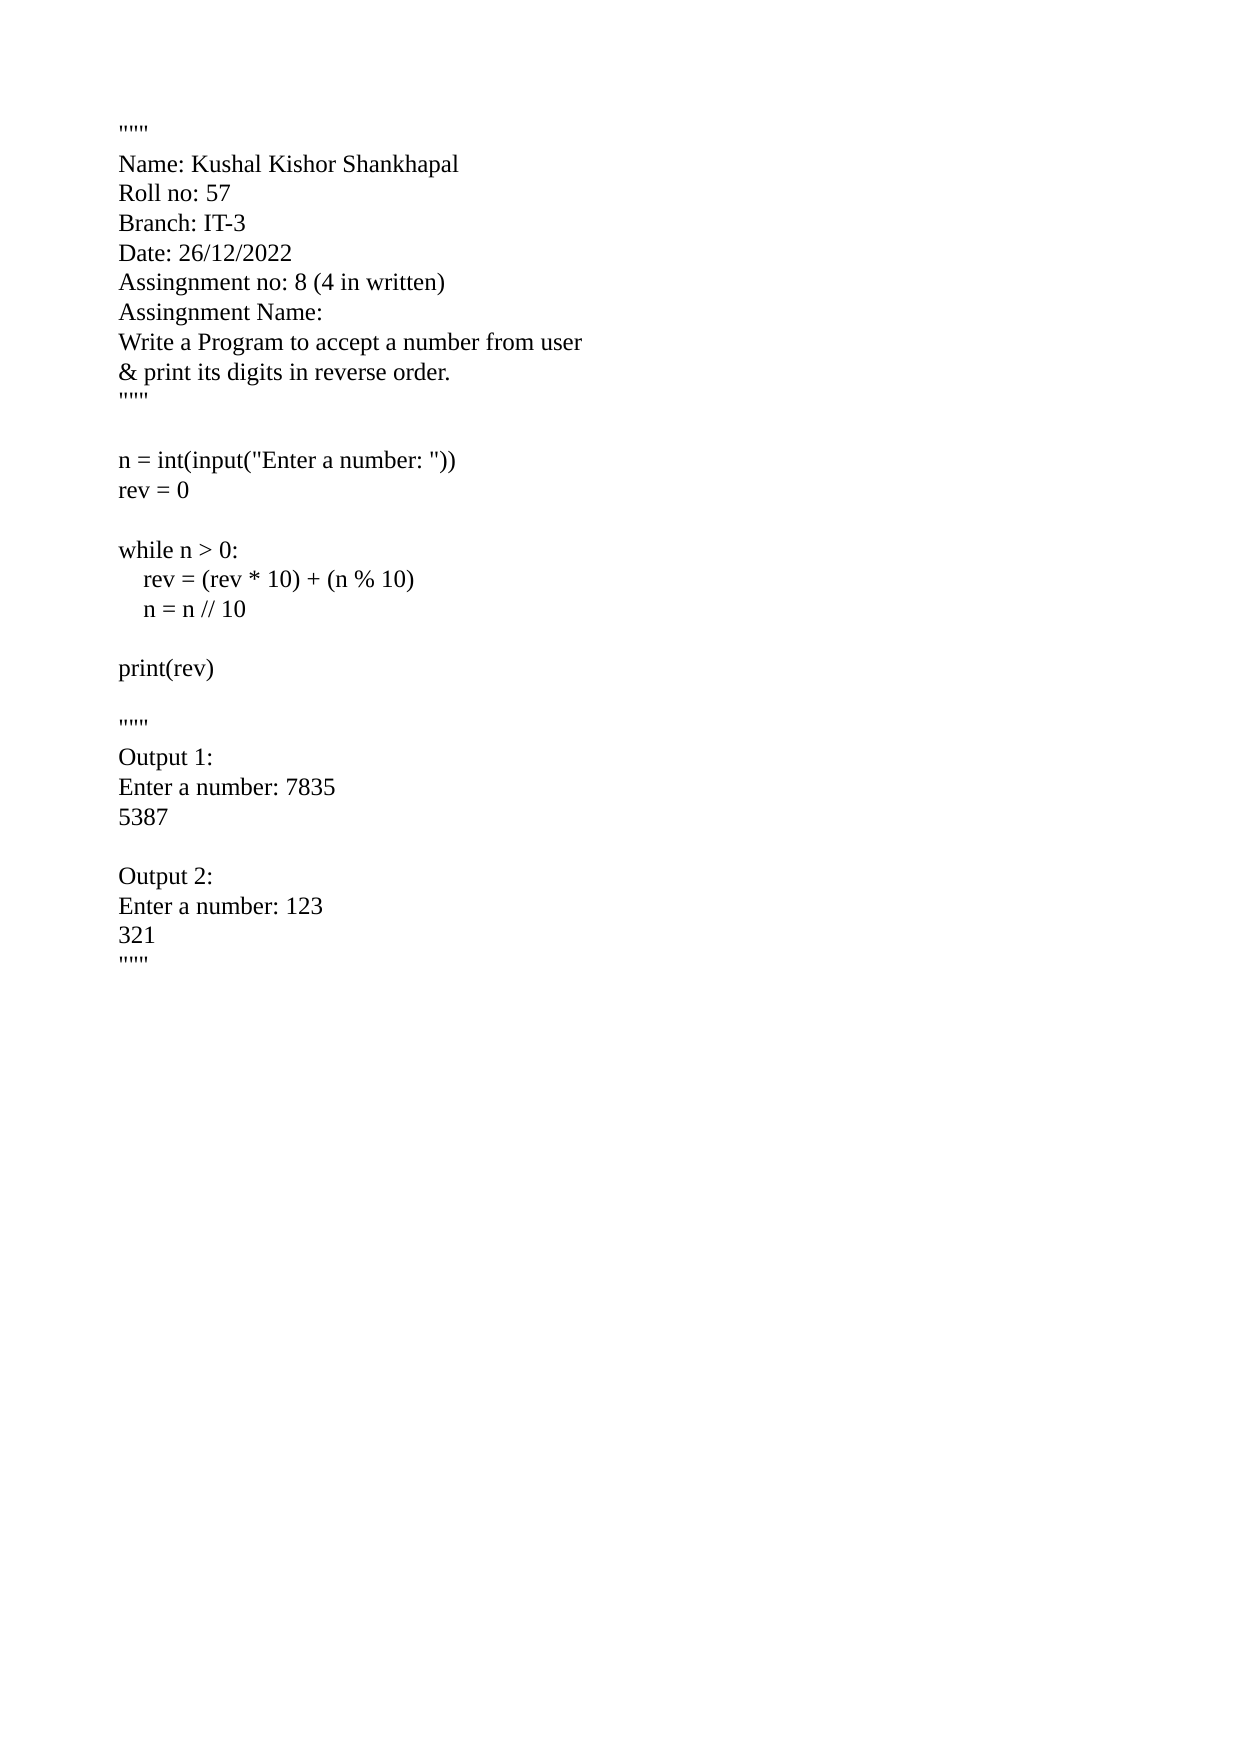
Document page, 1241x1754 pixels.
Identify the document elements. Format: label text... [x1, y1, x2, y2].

text """ [118, 118, 1122, 148]
text Output 2: [118, 860, 1122, 890]
text Roll no: 57 [118, 177, 1122, 207]
text 5387 [118, 801, 1122, 831]
text Assingnment no: 8 (4 in written) [118, 267, 1122, 296]
text Name: Kushal Kishor Shankhapal [118, 148, 1122, 177]
text """ [118, 385, 1122, 415]
text rev = 0 [118, 474, 1122, 504]
text while n > 0: [118, 534, 1122, 563]
text & print its digits in reverse order. [118, 356, 1122, 385]
text """ [118, 712, 1122, 742]
text Write a Program to accept a number from user [118, 326, 1122, 356]
text n = int(input("Enter a number: ")) [118, 445, 1122, 474]
text 321 [118, 920, 1122, 949]
text Enter a number: 7835 [118, 771, 1122, 801]
text print(rev) [118, 652, 1122, 682]
text Assingnment Name: [118, 296, 1122, 326]
text Branch: IT-3 [118, 207, 1122, 237]
text Date: 26/12/2022 [118, 237, 1122, 267]
text rev = (rev * 10) + (n % 10) [118, 563, 1122, 593]
text """ [118, 949, 1122, 979]
text Output 1: [118, 742, 1122, 771]
text n = n // 10 [118, 593, 1122, 623]
text Enter a number: 123 [118, 890, 1122, 920]
